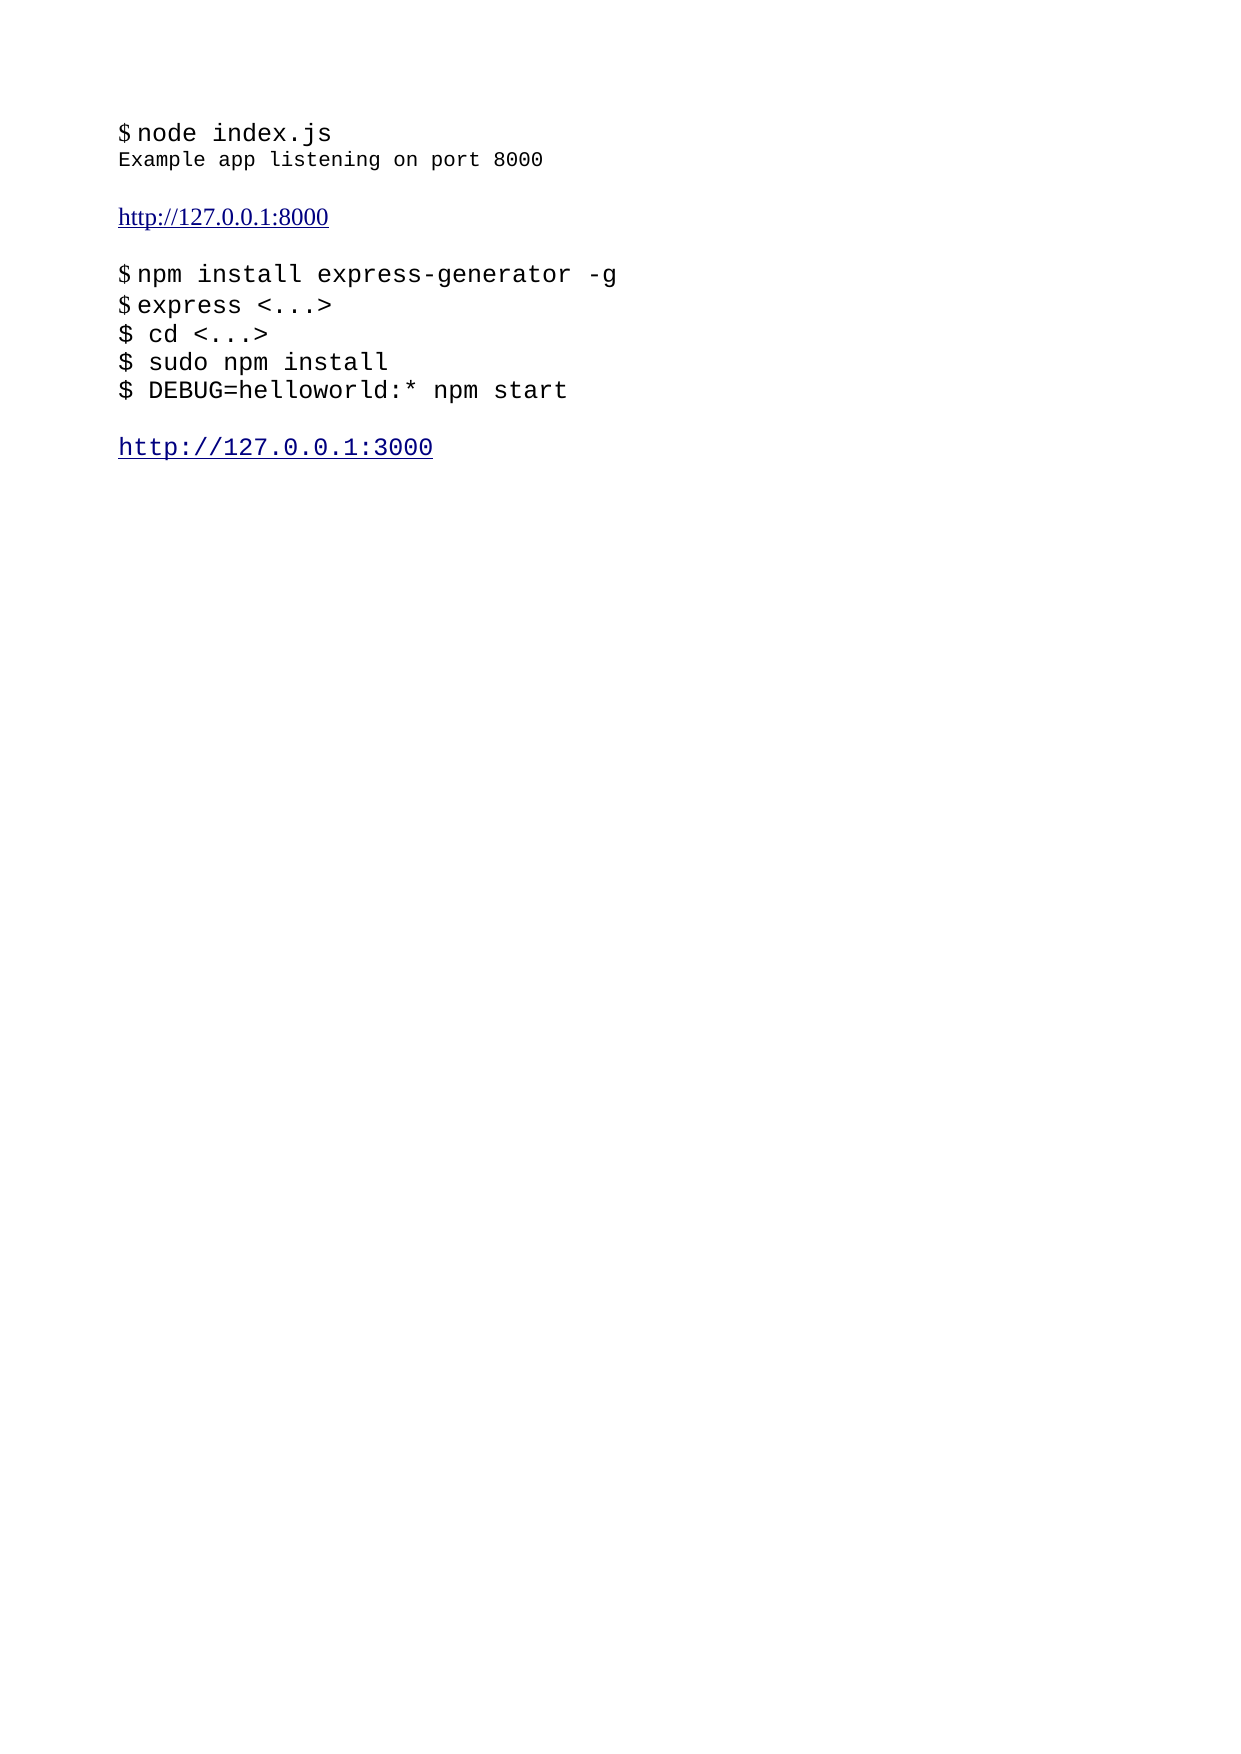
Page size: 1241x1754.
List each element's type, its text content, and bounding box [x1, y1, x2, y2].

text $ express <...> [118, 290, 1122, 321]
text http://127.0.0.1:3000 [118, 434, 1122, 463]
text $ cd <...> [118, 321, 1122, 349]
text $ DEBUG=helloworld:* npm start [118, 378, 1122, 406]
text http://127.0.0.1:8000 [118, 202, 1122, 231]
text $ npm install express-generator -g [118, 259, 1122, 290]
text Example app listening on port 8000 [118, 149, 1122, 173]
text $ sudo npm install [118, 349, 1122, 378]
text $ node index.js [118, 118, 1122, 149]
